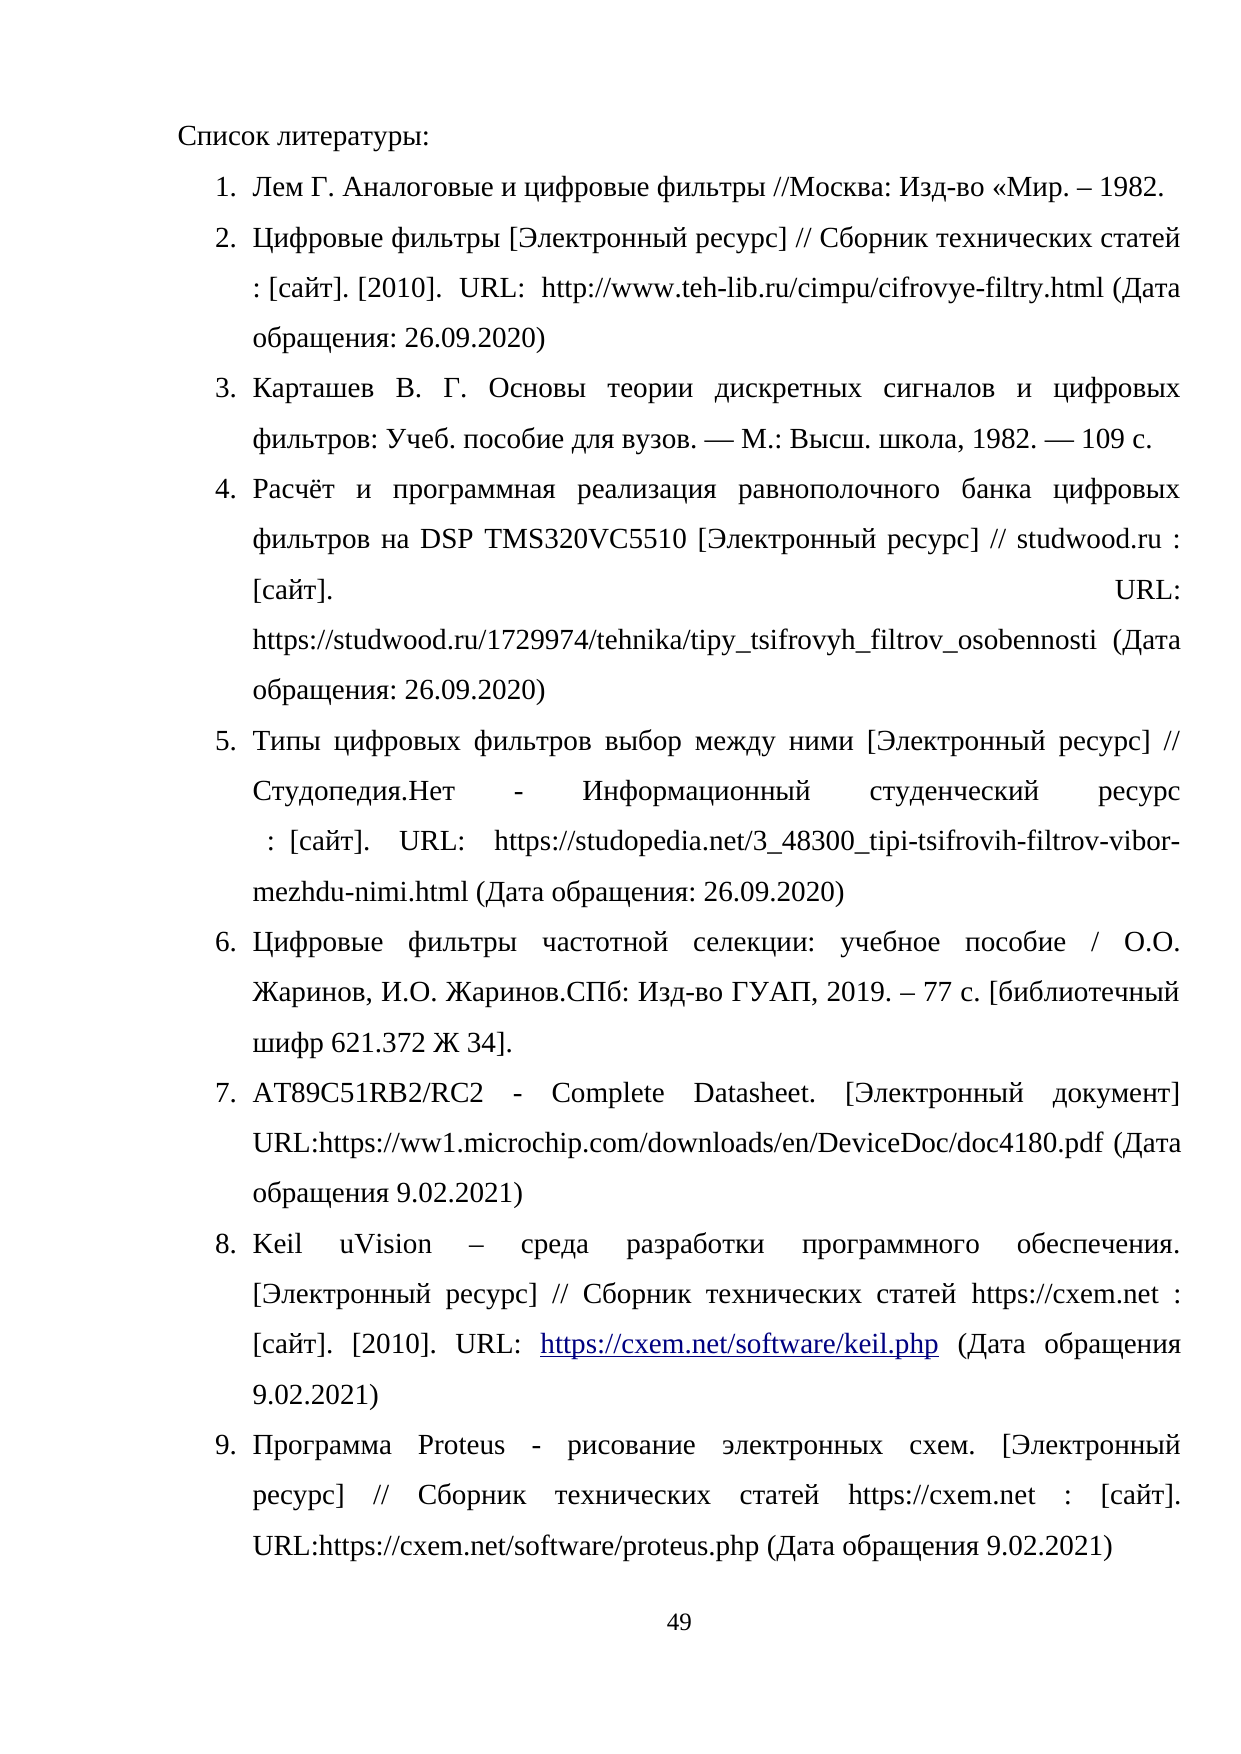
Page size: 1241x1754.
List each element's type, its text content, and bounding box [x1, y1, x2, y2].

list Расчёт и программная реализация равнополочного банка цифровых фильтров на DSP TMS320VC5510 [Электронный ресурс] // studwood.ru : [сайт]. URL: https://studwood.ru/1729974/tehnika/tipy_tsifrovyh_filtrov_osobennosti (Дата обращения: 26.09.2020) [215, 471, 1181, 706]
subtitle Список литературы: [177, 118, 1181, 152]
list Типы цифровых фильтров выбор между ними [Электронный ресурс] // Студопедия.Нет - Информационный студенческий ресурс : [сайт]. URL: https://studopedia.net/3_48300_tipi-tsifrovih-filtrov-vibor-mezhdu-nimi.html (Дата обращения: 26.09.2020) [215, 723, 1181, 907]
list Карташев В. Г. Основы теории дискретных сигналов и цифровых фильтров: Учеб. пособие для вузов. — М.: Высш. школа, 1982. — 109 с. [215, 371, 1181, 454]
list Цифровые фильтры [Электронный ресурс] // Сборник технических статей : [сайт]. [2010]. URL: http://www.teh-lib.ru/cimpu/cifrovye-filtry.html (Дата обращения: 26.09.2020) [215, 220, 1181, 354]
list Keil uVision – среда разработки программного обеспечения. [Электронный ресурс] // Сборник технических статей https://cxem.net : [сайт]. [2010]. URL: https://cxem.net/software/keil.php (Дата обращения 9.02.2021) [215, 1226, 1181, 1410]
list Цифровые фильтры частотной селекции: учебное пособие / О.О. Жаринов, И.О. Жаринов.СПб: Изд-во ГУАП, 2019. – 77 с. [библиотечный шифр 621.372 Ж 34]. [215, 924, 1181, 1058]
list Лем Г. Аналоговые и цифровые фильтры //Москва: Изд-во «Мир. – 1982. [215, 169, 1181, 203]
list AT89C51RB2/RC2 - Complete Datasheet. [Электронный документ] URL:https://ww1.microchip.com/downloads/en/DeviceDoc/doc4180.pdf (Дата обращения 9.02.2021) [215, 1075, 1181, 1209]
list Программа Proteus - рисование электронных схем. [Электронный ресурс] // Сборник технических статей https://cxem.net : [сайт]. URL:https://cxem.net/software/proteus.php (Дата обращения 9.02.2021) [215, 1427, 1181, 1561]
